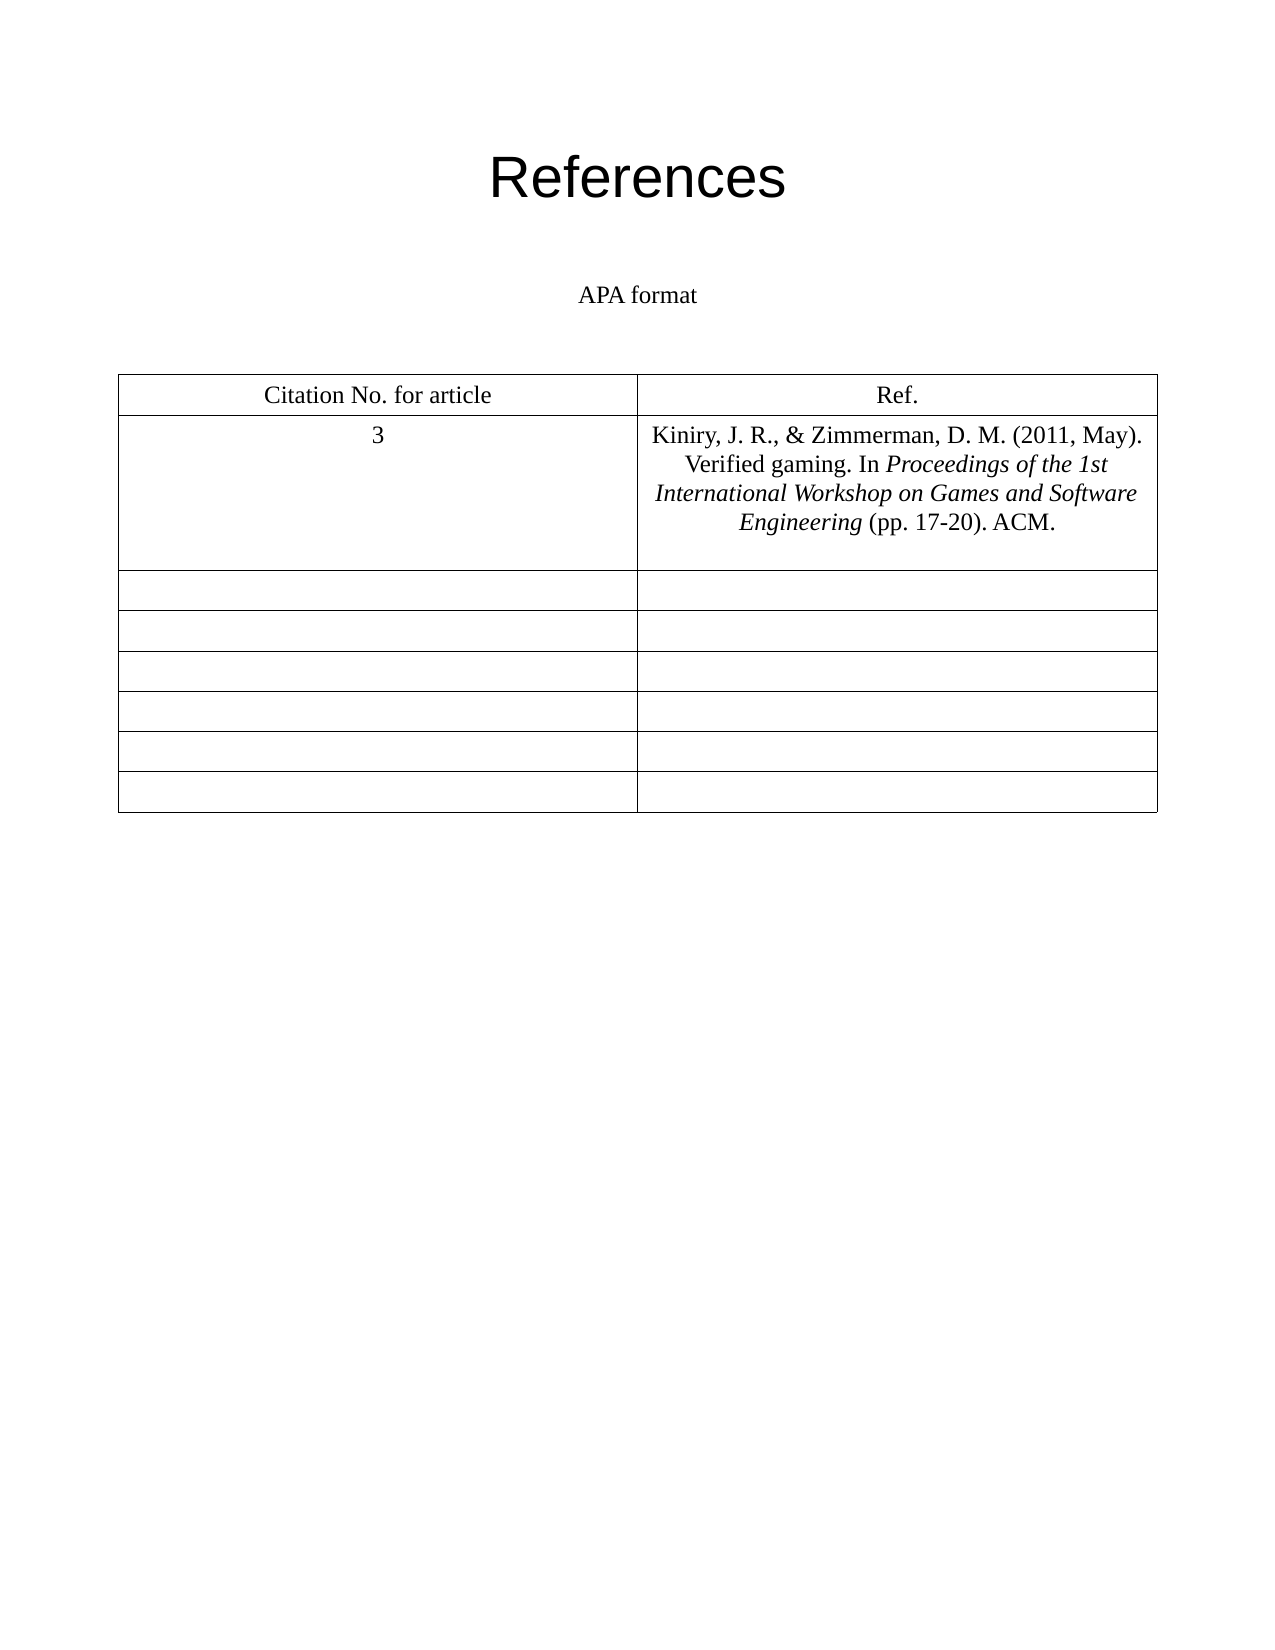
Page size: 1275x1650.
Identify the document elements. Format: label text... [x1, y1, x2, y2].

table_cell [638, 571, 1157, 610]
table_header Citation No. for article [119, 375, 637, 414]
table_cell [119, 571, 637, 610]
table_cell 3 [119, 416, 637, 570]
title References [118, 143, 1157, 210]
table_cell [638, 732, 1157, 771]
table_cell [638, 692, 1157, 731]
table_cell [119, 692, 637, 731]
table_cell [119, 652, 637, 691]
table_cell [119, 732, 637, 771]
table_cell [638, 611, 1157, 651]
table_header Ref. [638, 375, 1157, 414]
table_cell [638, 652, 1157, 691]
table_cell [119, 772, 637, 812]
table_cell [119, 611, 637, 651]
table_cell [638, 772, 1157, 812]
table_cell Kiniry, J. R., & Zimmerman, D. M. (2011, May). Verified gaming. In Proceedings of the 1st International Workshop on Games and Software Engineering (pp. 17-20). ACM. [638, 416, 1157, 570]
text APA format [118, 273, 1157, 309]
